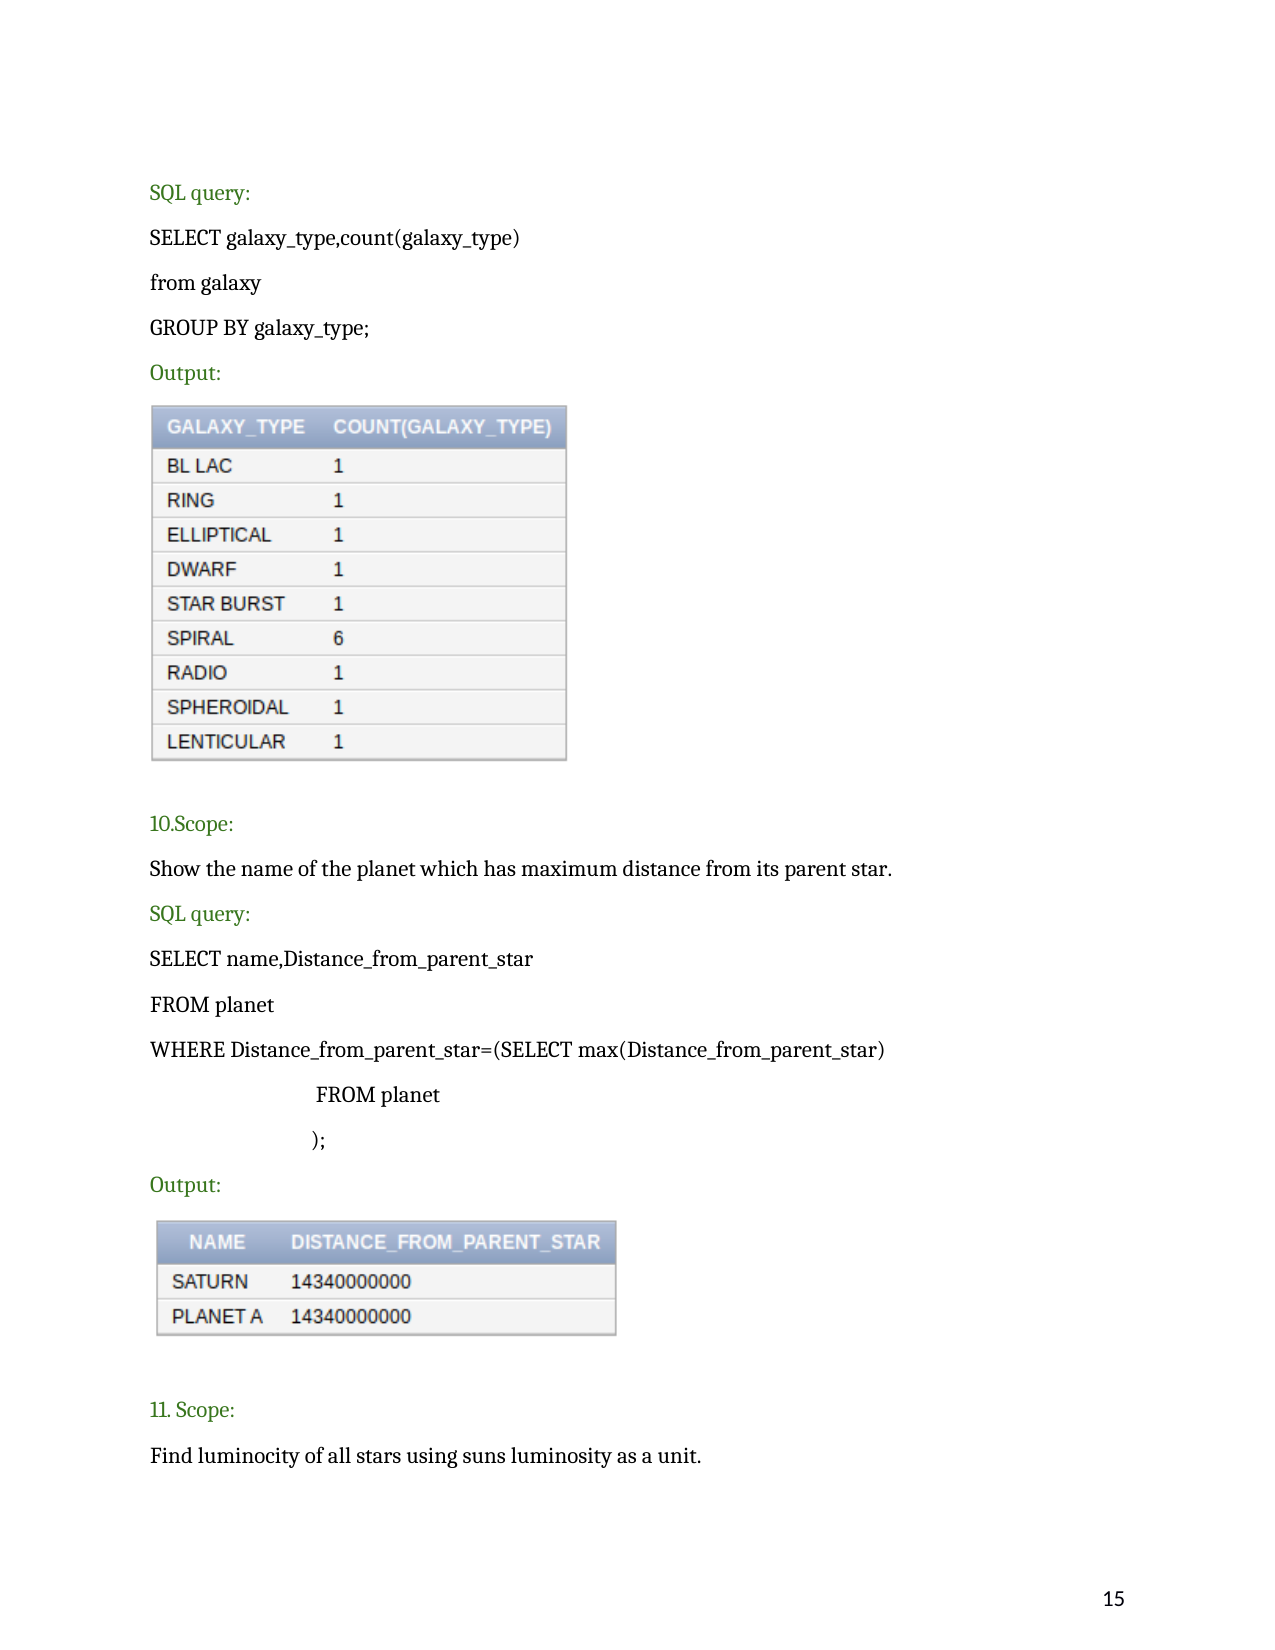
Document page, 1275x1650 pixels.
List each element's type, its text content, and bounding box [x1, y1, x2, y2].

text SQL query: [150, 901, 1125, 927]
text SQL query: [150, 179, 1125, 206]
text FROM planet [150, 1082, 1125, 1108]
picture [150, 405, 572, 766]
text from galaxy [150, 270, 1125, 296]
text ); [150, 1127, 1125, 1153]
text FROM planet [150, 991, 1125, 1018]
text Output: [150, 360, 1125, 386]
text Output: [150, 1172, 1125, 1198]
text GROUP BY galaxy_type; [150, 315, 1125, 341]
text Find luminocity of all stars using suns luminosity as a unit. [150, 1442, 1125, 1469]
text 10.Scope: [150, 811, 1125, 837]
text Show the name of the planet which has maximum distance from its parent star. [150, 856, 1125, 882]
text WHERE Distance_from_parent_star=(SELECT max(Distance_from_parent_star) [150, 1036, 1125, 1063]
text 11. Scope: [150, 1397, 1125, 1424]
text SELECT name,Distance_from_parent_star [150, 946, 1125, 973]
text SELECT galaxy_type,count(galaxy_type) [150, 224, 1125, 251]
picture [155, 1216, 620, 1341]
